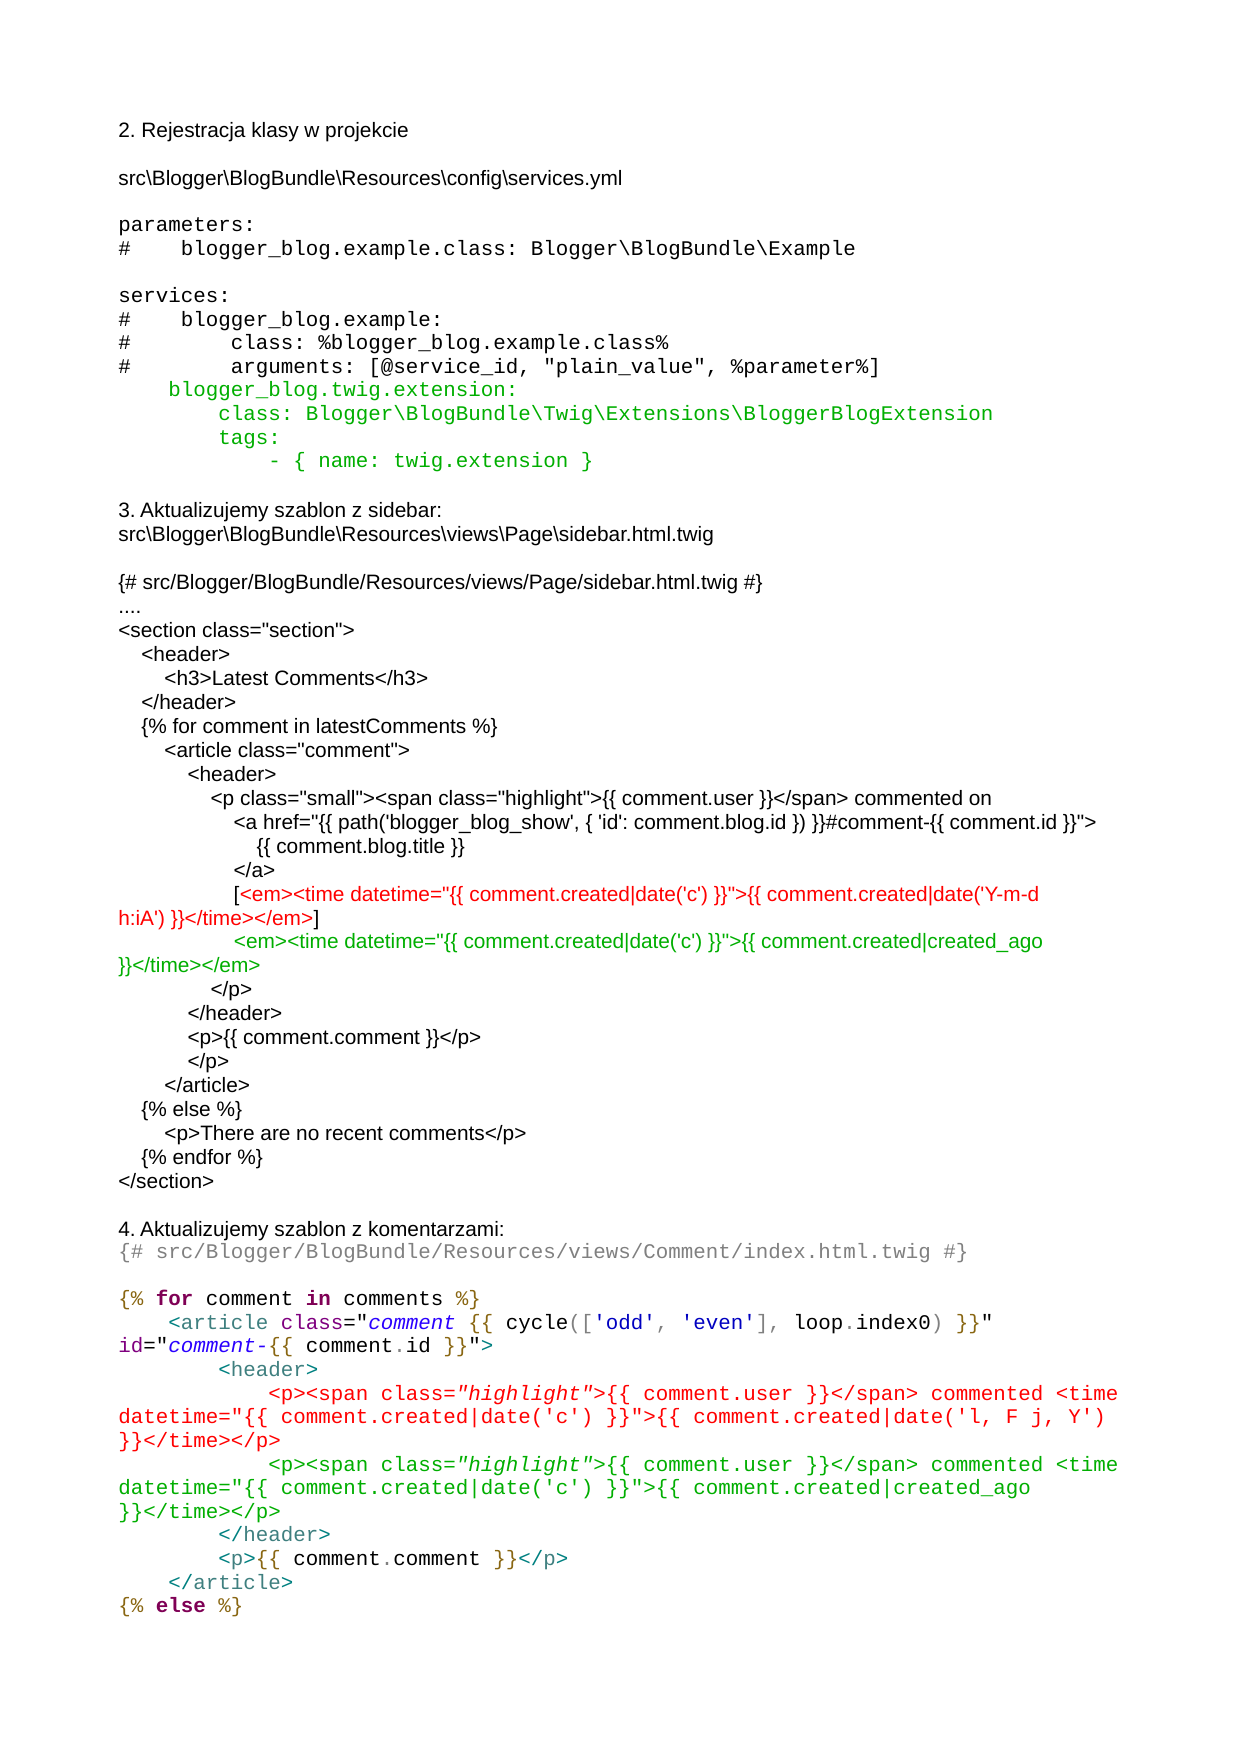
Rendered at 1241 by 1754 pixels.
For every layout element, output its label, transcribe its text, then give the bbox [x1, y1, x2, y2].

text </header> [118, 1524, 1122, 1548]
text <p>{{ comment.comment }}</p> [118, 1548, 1122, 1572]
text <p class="small"><span class="highlight">{{ comment.user }}</span> commented on [118, 786, 1122, 809]
text blogger_blog.twig.extension: [118, 379, 1122, 403]
text # blogger_blog.example: [118, 308, 1122, 332]
text {% endfor %} [118, 1145, 1122, 1169]
text .... [118, 594, 1122, 618]
text src\Blogger\BlogBundle\Resources\config\services.yml [118, 166, 1122, 190]
text <a href="{{ path('blogger_blog_show', { 'id': comment.blog.id }) }}#comment-{{ comment.id }}"> [118, 809, 1122, 833]
text 2. Rejestracja klasy w projekcie [118, 118, 1122, 142]
text </section> [118, 1169, 1122, 1193]
text {# src/Blogger/BlogBundle/Resources/views/Comment/index.html.twig #} [118, 1241, 1122, 1264]
text {% for comment in latestComments %} [118, 714, 1122, 738]
text <article class="comment"> [118, 738, 1122, 762]
text services: [118, 285, 1122, 308]
text <header> [118, 762, 1122, 786]
text <header> [118, 1359, 1122, 1383]
text {% else %} [118, 1097, 1122, 1121]
text {% else %} [118, 1595, 1122, 1619]
text <header> [118, 642, 1122, 666]
text # arguments: [@service_id, "plain_value", %parameter%] [118, 356, 1122, 379]
text <p>There are no recent comments</p> [118, 1121, 1122, 1145]
text </header> [118, 1001, 1122, 1025]
text [<em><time datetime="{{ comment.created|date('c') }}">{{ comment.created|date('Y-m-d h:iA') }}</time></em>] [118, 881, 1122, 929]
text class: Blogger\BlogBundle\Twig\Extensions\BloggerBlogExtension [118, 403, 1122, 427]
text {{ comment.blog.title }} [118, 833, 1122, 857]
text 3. Aktualizujemy szablon z sidebar: [118, 498, 1122, 522]
text <p><span class="highlight">{{ comment.user }}</span> commented <time datetime="{{ comment.created|date('c') }}">{{ comment.created|created_ago }}</time></p> [118, 1453, 1122, 1524]
text </a> [118, 857, 1122, 881]
text </p> [118, 977, 1122, 1001]
text </header> [118, 690, 1122, 714]
text <p>{{ comment.comment }}</p> [118, 1025, 1122, 1049]
text # class: %blogger_blog.example.class% [118, 332, 1122, 356]
text 4. Aktualizujemy szablon z komentarzami: [118, 1217, 1122, 1241]
text <p><span class="highlight">{{ comment.user }}</span> commented <time datetime="{{ comment.created|date('c') }}">{{ comment.created|date('l, F j, Y') }}</time></p> [118, 1383, 1122, 1453]
text </article> [118, 1073, 1122, 1097]
text <section class="section"> [118, 618, 1122, 642]
text parameters: [118, 214, 1122, 238]
text </article> [118, 1572, 1122, 1595]
text <article class="comment {{ cycle(['odd', 'even'], loop.index0) }}" id="comment-{{ comment.id }}"> [118, 1312, 1122, 1359]
text - { name: twig.extension } [118, 450, 1122, 474]
text src\Blogger\BlogBundle\Resources\views\Page\sidebar.html.twig [118, 522, 1122, 546]
text </p> [118, 1049, 1122, 1073]
text tags: [118, 427, 1122, 450]
text {% for comment in comments %} [118, 1288, 1122, 1312]
text {# src/Blogger/BlogBundle/Resources/views/Page/sidebar.html.twig #} [118, 570, 1122, 594]
text <em><time datetime="{{ comment.created|date('c') }}">{{ comment.created|created_ago }}</time></em> [118, 929, 1122, 977]
text # blogger_blog.example.class: Blogger\BlogBundle\Example [118, 238, 1122, 261]
text <h3>Latest Comments</h3> [118, 666, 1122, 690]
